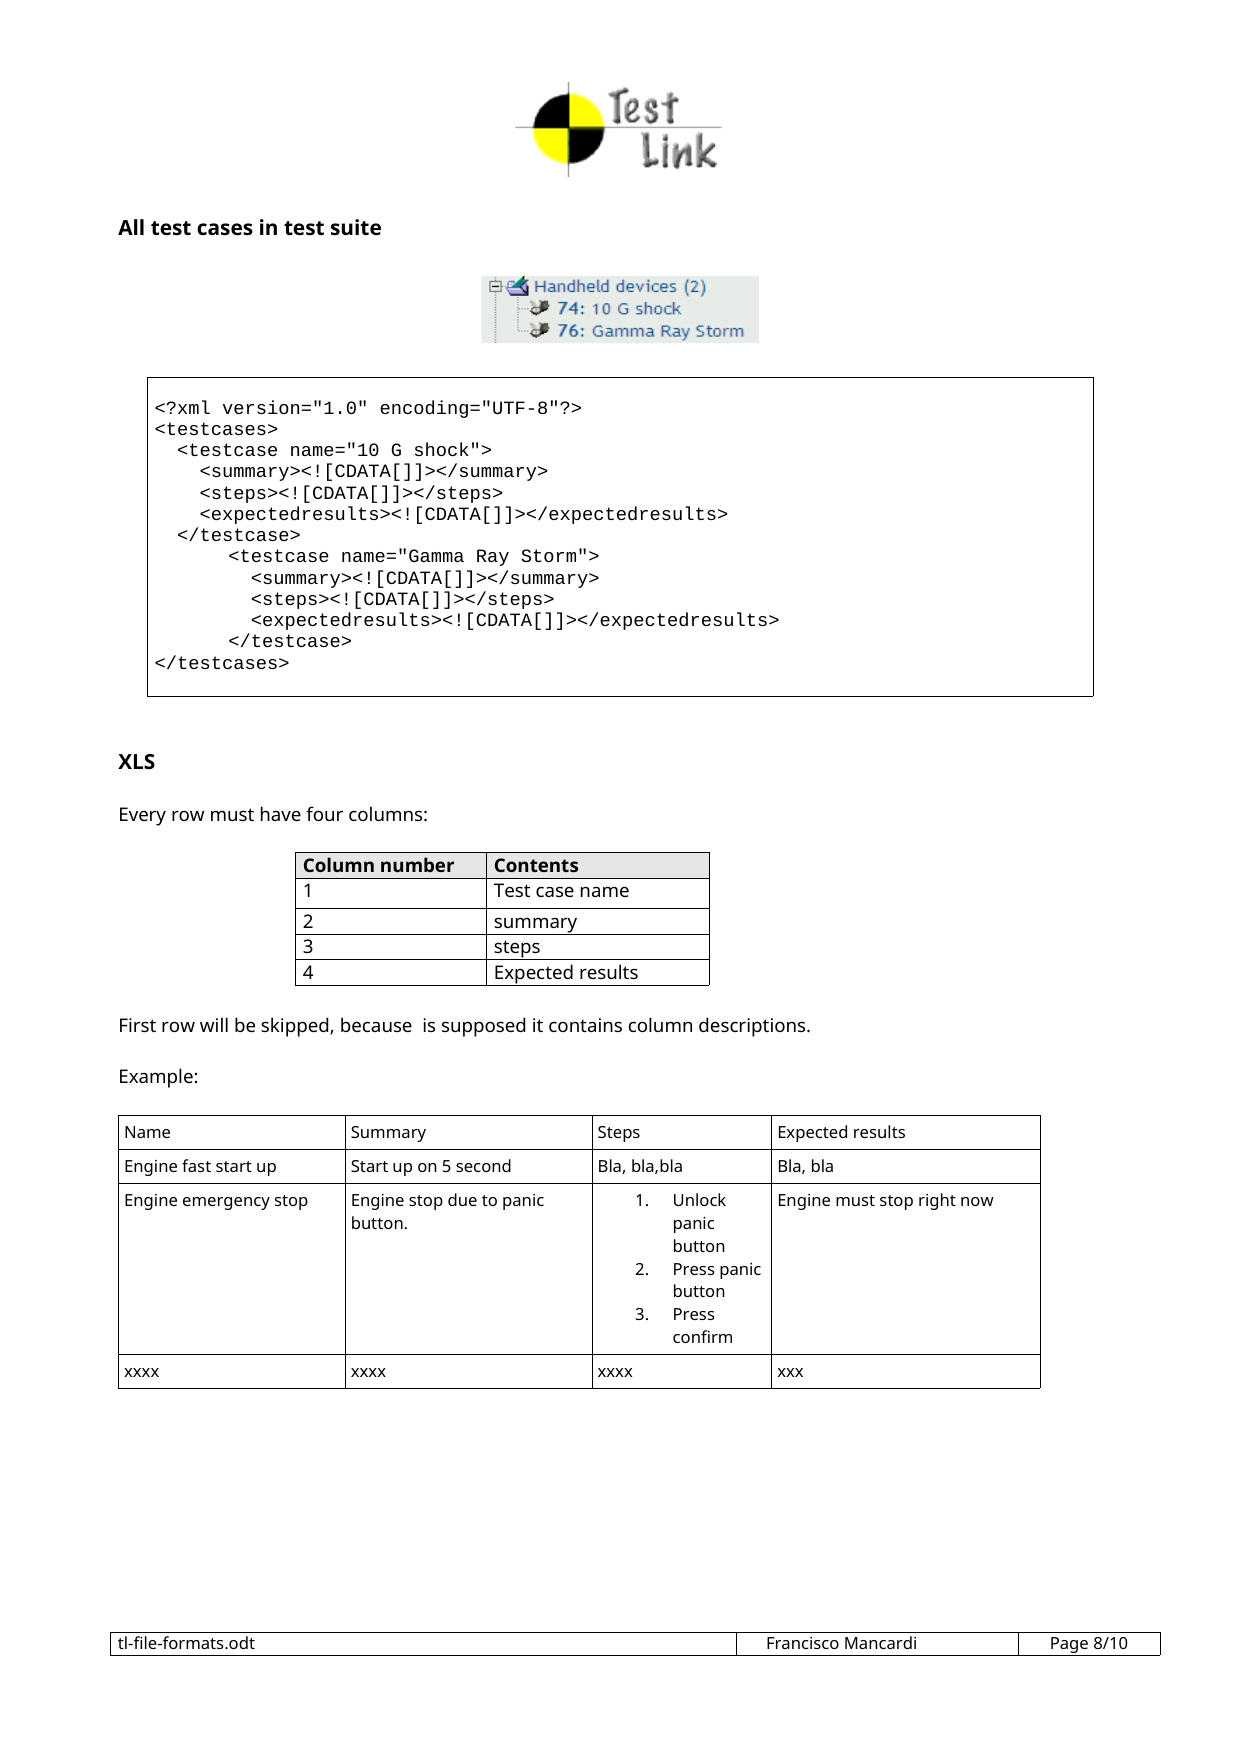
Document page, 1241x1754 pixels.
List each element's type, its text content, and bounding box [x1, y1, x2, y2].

table_cell xxxx [593, 1355, 771, 1388]
table_cell Engine fast start up [119, 1150, 345, 1183]
table_cell Unlock panic button Press panic button Press confirm [593, 1184, 771, 1354]
table_cell steps [487, 935, 709, 959]
table_cell Bla, bla,bla [593, 1150, 771, 1183]
table_cell Engine stop due to panic button. [346, 1184, 592, 1354]
subtitle XLS [118, 747, 1122, 776]
table_cell summary [487, 909, 709, 933]
text Every row must have four columns: [118, 801, 1122, 827]
table_cell Expected results [487, 960, 709, 985]
text First row will be skipped, because is supposed it contains column descriptions. [118, 1013, 1122, 1038]
table_header Contents [487, 853, 709, 878]
table_cell Bla, bla [772, 1150, 1040, 1183]
table_cell 2 [296, 909, 486, 933]
table_header Name [119, 1116, 345, 1149]
table_cell Engine must stop right now [772, 1184, 1040, 1354]
text Example: [118, 1064, 1122, 1089]
table_cell 3 [296, 935, 486, 959]
table_header <?xml version="1.0" encoding="UTF-8"?> <testcases> <testcase name="10 G shock"> <summary><![CDATA[]]></summary> <steps><![CDATA[]]></steps> <expectedresults><![CDATA[]]></expectedresults> </testcase> <testcase name="Gamma Ray Storm"> <summary><![CDATA[]]></summary> <steps><![CDATA[]]></steps> <expectedresults><![CDATA[]]></expectedresults> </testcase> </testcases> [148, 378, 1093, 696]
table_cell 4 [296, 960, 486, 985]
picture [481, 276, 759, 343]
table_header Column number [296, 853, 486, 878]
table_cell Test case name [487, 879, 709, 908]
table_cell xxx [772, 1355, 1040, 1388]
table_cell xxxx [346, 1355, 592, 1388]
picture [515, 82, 725, 177]
table_header Steps [593, 1116, 771, 1149]
subtitle All test cases in test suite [118, 213, 1122, 242]
table_cell Start up on 5 second [346, 1150, 592, 1183]
table_cell xxxx [119, 1355, 345, 1388]
table_cell Engine emergency stop [119, 1184, 345, 1354]
table_cell 1 [296, 879, 486, 908]
table_header Summary [346, 1116, 592, 1149]
table_header Expected results [772, 1116, 1040, 1149]
